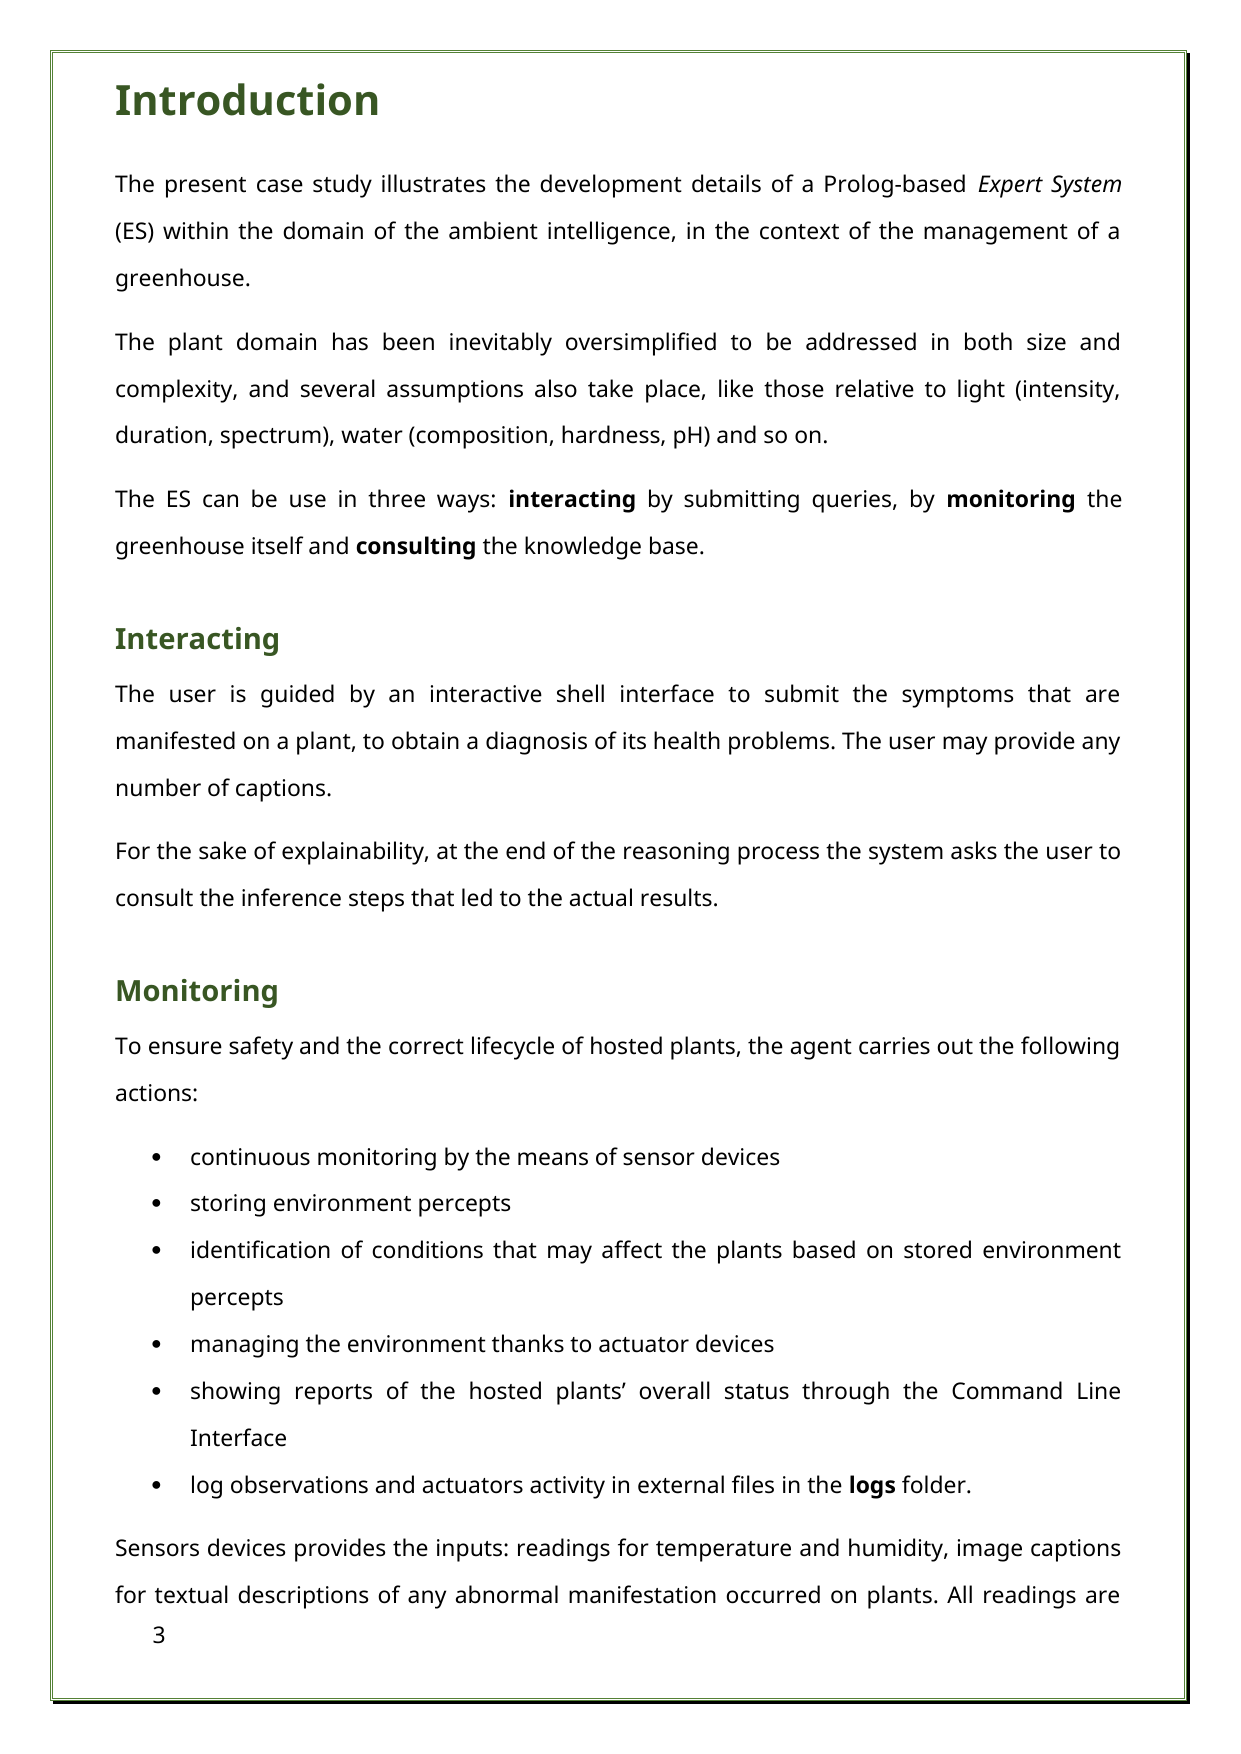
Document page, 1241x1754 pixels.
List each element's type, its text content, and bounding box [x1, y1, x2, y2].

text Sensors devices provides the inputs: readings for temperature and humidity, image captions for textual descriptions of any abnormal manifestation occurred on plants. All readings are [115, 1532, 1122, 1610]
text The user is guided by an interactive shell interface to submit the symptoms that are manifested on a plant, to obtain a diagnosis of its health problems. The user may provide any number of captions. [115, 678, 1122, 803]
subtitle Monitoring [115, 971, 1122, 1010]
list showing reports of the hosted plants’ overall status through the Command Line Interface [152, 1375, 1122, 1453]
list log observations and actuators activity in external files in the logs folder. [152, 1468, 1122, 1500]
text The ES can be use in three ways: interacting by submitting queries, by monitoring the greenhouse itself and consulting the knowledge base. [115, 483, 1122, 561]
text The present case study illustrates the development details of a Prolog-based Expert System (ES) within the domain of the ambient intelligence, in the context of the management of a greenhouse. [115, 168, 1122, 293]
subtitle Introduction [115, 71, 1122, 127]
list continuous monitoring by the means of sensor devices [152, 1140, 1122, 1172]
subtitle Interacting [115, 618, 1122, 658]
text The plant domain has been inevitably oversimplified to be addressed in both size and complexity, and several assumptions also take place, like those relative to light (intensity, duration, spectrum), water (composition, hardness, pH) and so on. [115, 326, 1122, 451]
text For the sake of explainability, at the end of the reasoning process the system asks the user to consult the inference steps that led to the actual results. [115, 835, 1122, 913]
text To ensure safety and the correct lifecycle of hosted plants, the agent carries out the following actions: [115, 1030, 1122, 1108]
list storing environment percepts [152, 1187, 1122, 1218]
list identification of conditions that may affect the plants based on stored environment percepts [152, 1234, 1122, 1312]
list managing the environment thanks to actuator devices [152, 1328, 1122, 1359]
